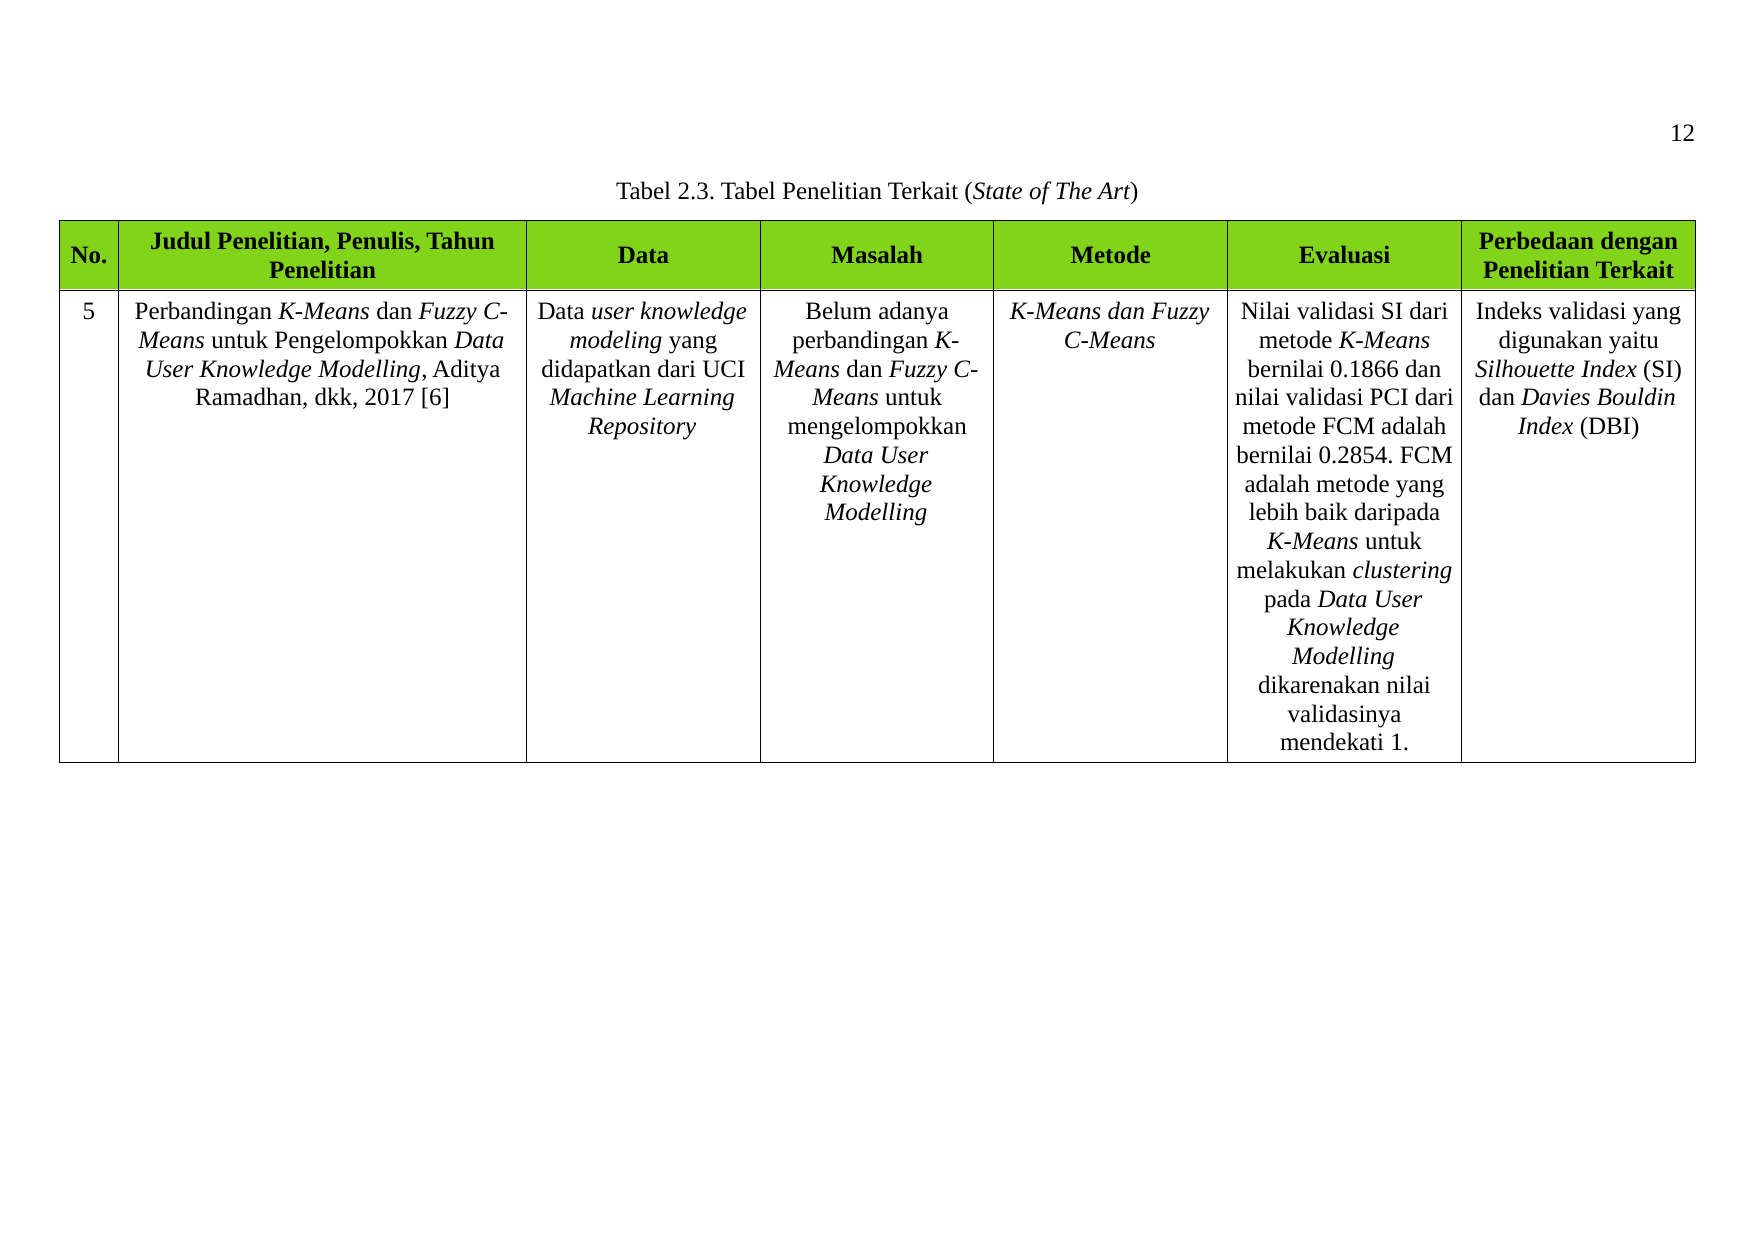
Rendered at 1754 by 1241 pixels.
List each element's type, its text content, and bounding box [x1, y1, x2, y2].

table_cell Belum adanya perbandingan K-Means dan Fuzzy C-Means untuk mengelompokkan Data User Knowledge Modelling [761, 291, 993, 762]
table_header No. [60, 221, 118, 289]
table_cell K-Means dan Fuzzy C-Means [994, 291, 1227, 762]
table_header Judul Penelitian, Penulis, Tahun Penelitian [119, 221, 526, 289]
table_cell Data user knowledge modeling yang didapatkan dari UCI Machine Learning Repository [527, 291, 760, 762]
table_cell Perbandingan K-Means dan Fuzzy C-Means untuk Pengelompokkan Data User Knowledge Modelling, Aditya Ramadhan, dkk, 2017 [6] [119, 291, 526, 762]
table_header Evaluasi [1228, 221, 1461, 289]
table_cell Nilai validasi SI dari metode K-Means bernilai 0.1866 dan nilai validasi PCI dari metode FCM adalah bernilai 0.2854. FCM adalah metode yang lebih baik daripada K-Means untuk melakukan clustering pada Data User Knowledge Modelling dikarenakan nilai validasinya mendekati 1. [1228, 291, 1461, 762]
table_header Data [527, 221, 760, 289]
table_header Perbedaan dengan Penelitian Terkait [1462, 221, 1695, 289]
table_header Masalah [761, 221, 993, 289]
text Tabel 2.3. Tabel Penelitian Terkait (State of The Art) [59, 176, 1695, 205]
table_cell 5 [60, 291, 118, 762]
table_header Metode [994, 221, 1227, 289]
table_cell Indeks validasi yang digunakan yaitu Silhouette Index (SI) dan Davies Bouldin Index (DBI) [1462, 291, 1695, 762]
